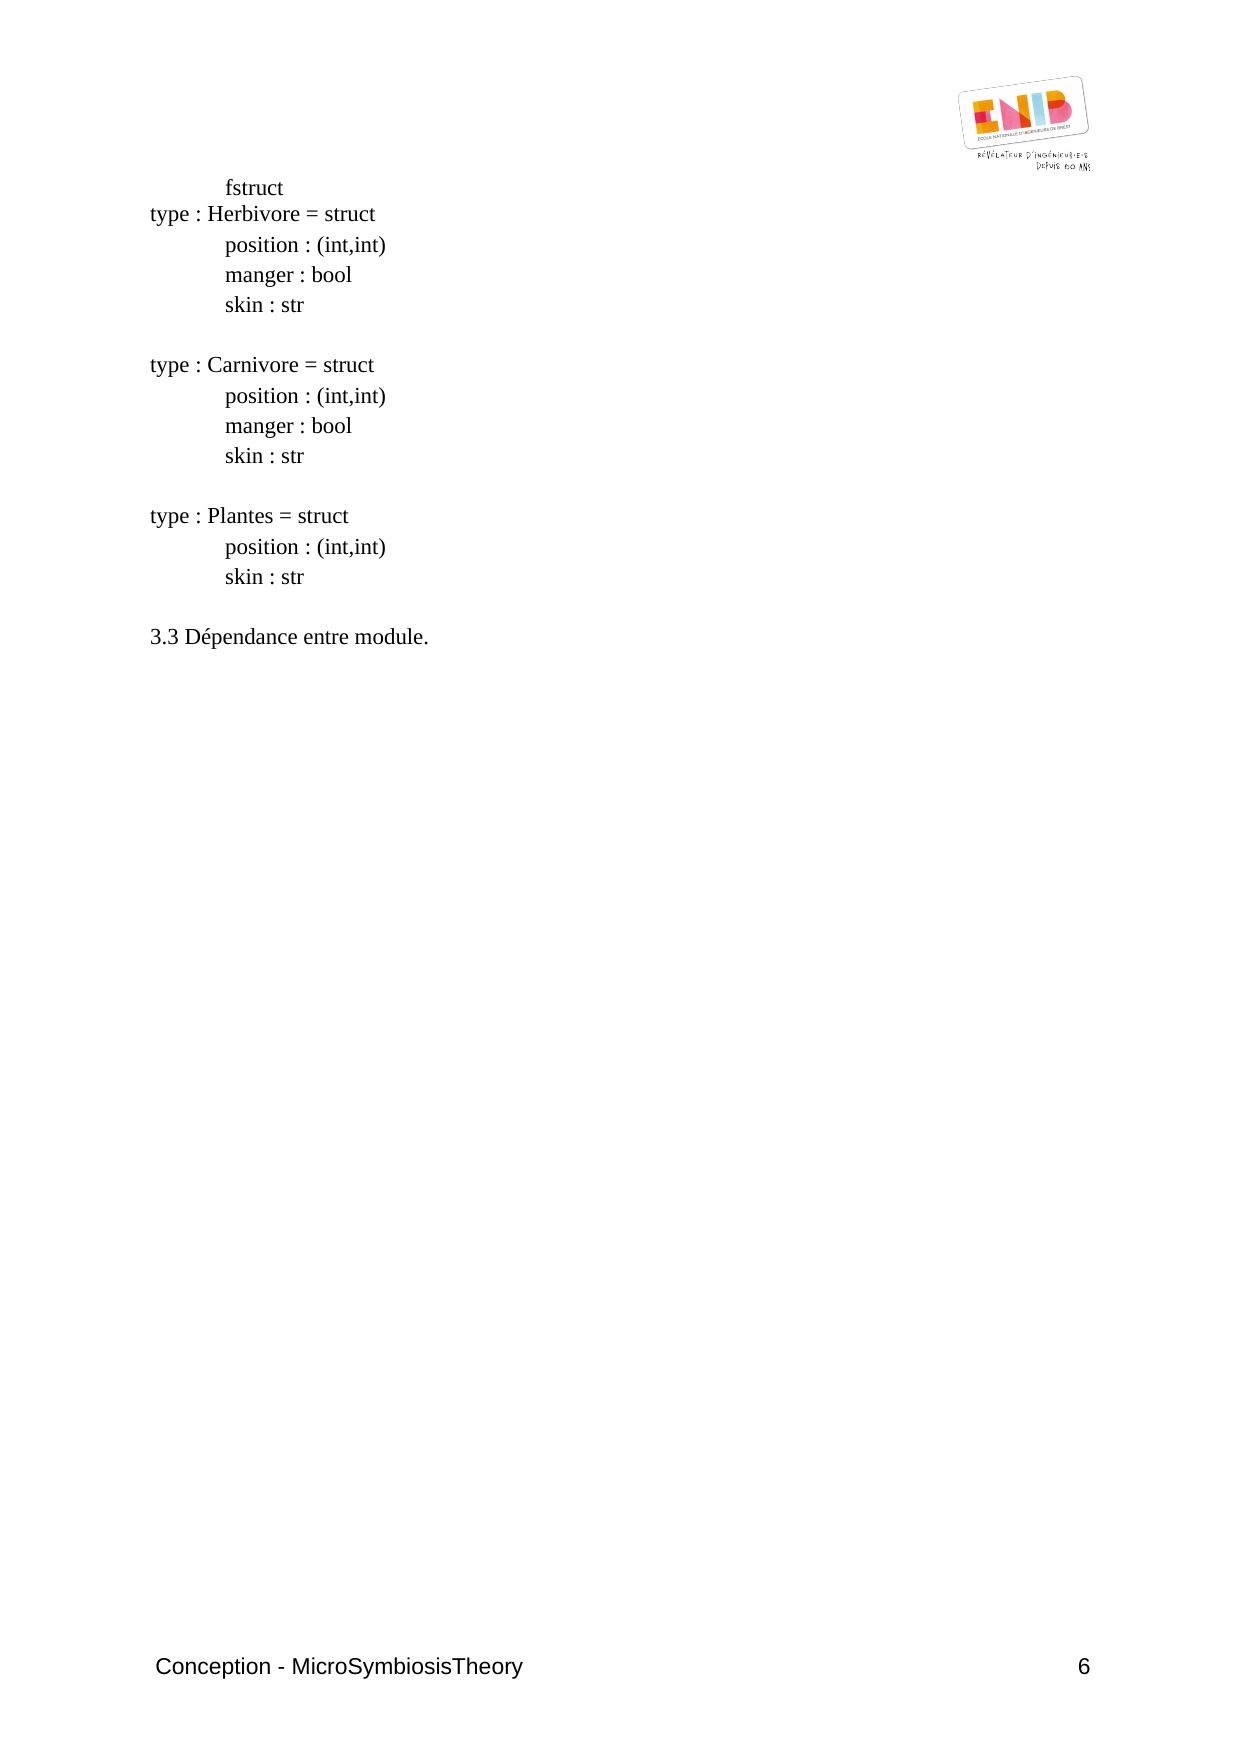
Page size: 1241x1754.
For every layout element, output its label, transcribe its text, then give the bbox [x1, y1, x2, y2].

text type : Carnivore = struct [150, 351, 1090, 378]
text manger : bool [150, 412, 1090, 438]
text type : Herbivore = struct [150, 200, 1090, 227]
text type : Plantes = struct [150, 502, 1090, 529]
text skin : str [150, 563, 1090, 589]
text skin : str [150, 291, 1090, 317]
text position : (int,int) [150, 533, 1090, 559]
text 3.3 Dépendance entre module. [150, 623, 1090, 650]
text position : (int,int) [150, 231, 1090, 257]
text position : (int,int) [150, 382, 1090, 408]
text fstruct [150, 174, 1090, 200]
text skin : str [150, 442, 1090, 468]
text manger : bool [150, 261, 1090, 287]
picture [956, 75, 1091, 174]
